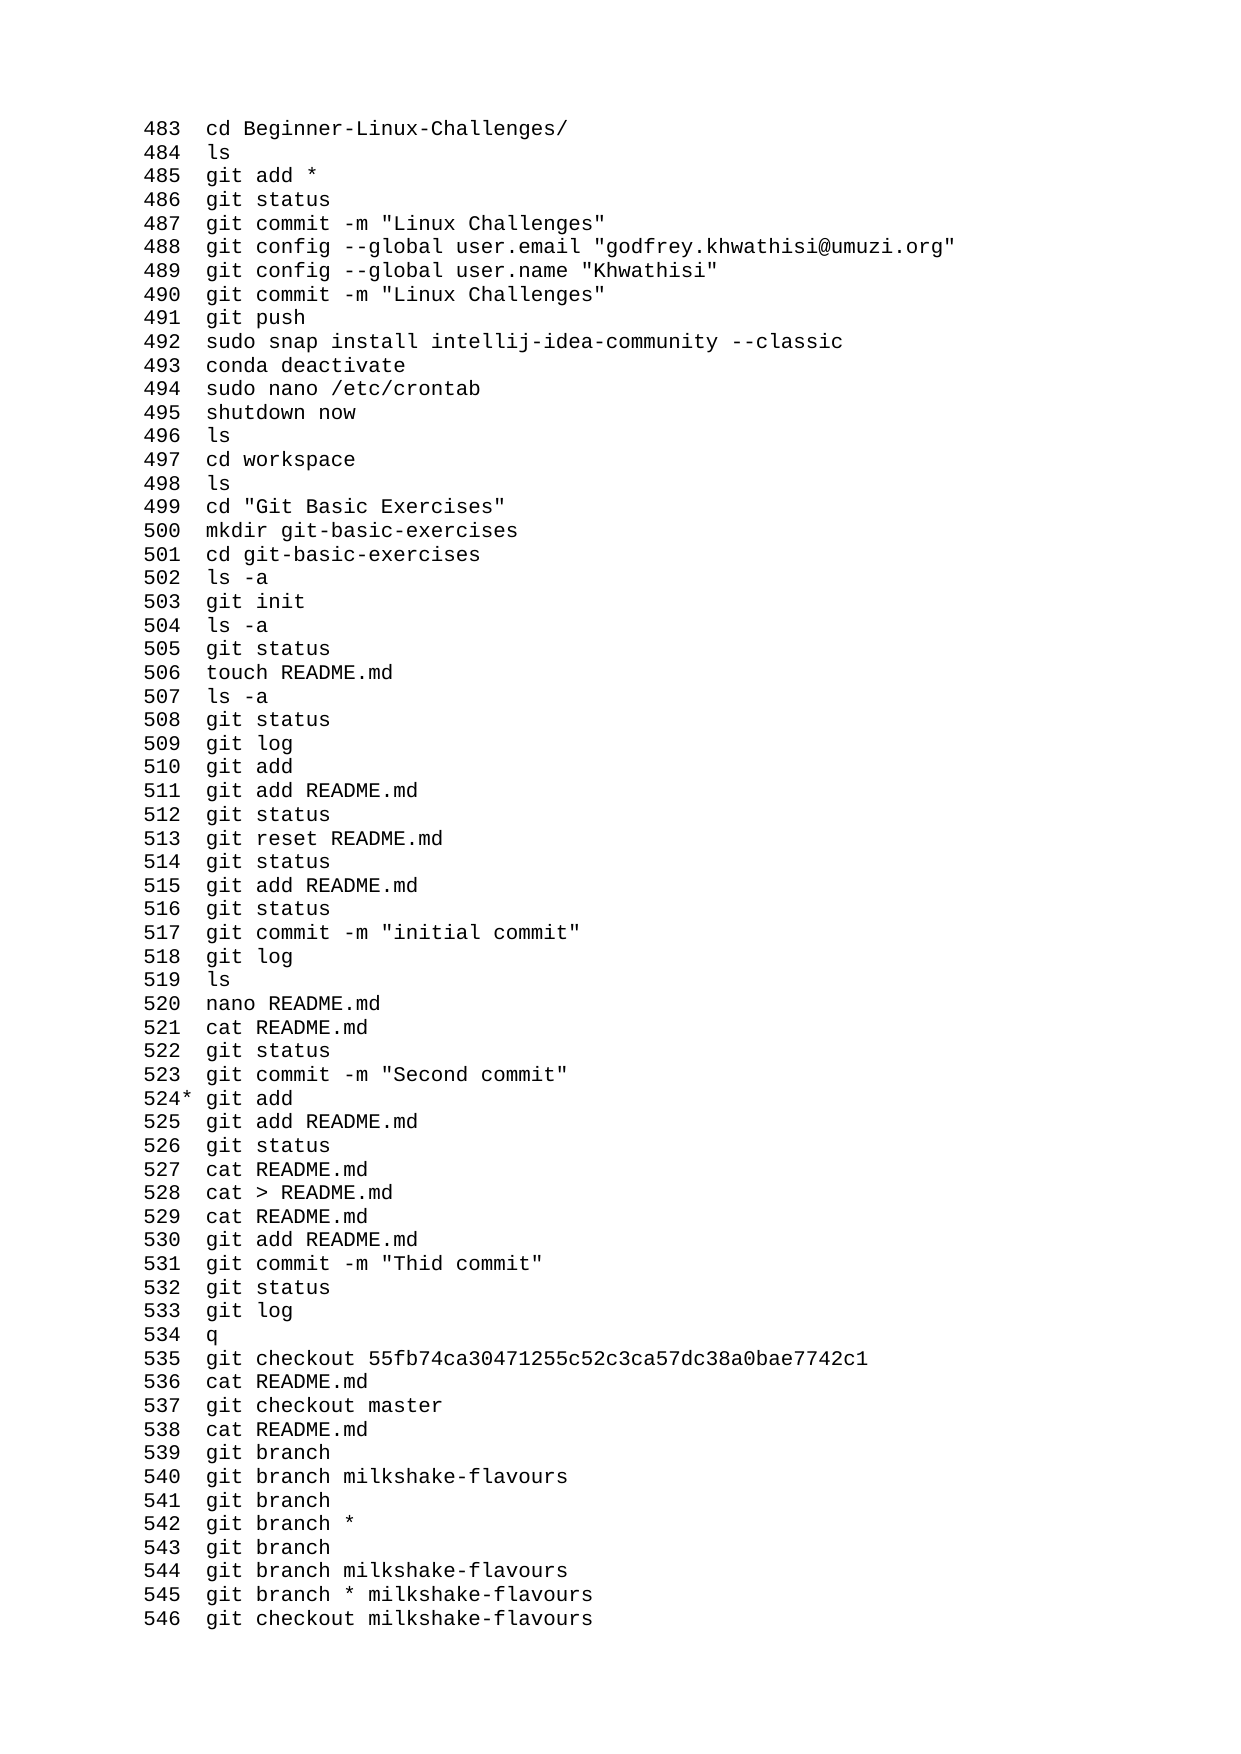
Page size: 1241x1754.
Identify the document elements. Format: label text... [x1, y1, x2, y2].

text 487 git commit -m "Linux Challenges" [118, 213, 1122, 236]
text 525 git add README.md [118, 1111, 1122, 1135]
text 494 sudo nano /etc/crontab [118, 378, 1122, 402]
text 505 git status [118, 638, 1122, 662]
text 507 ls -a [118, 686, 1122, 709]
text 493 conda deactivate [118, 354, 1122, 378]
text 546 git checkout milkshake-flavours [118, 1608, 1122, 1631]
text 513 git reset README.md [118, 827, 1122, 851]
text 496 ls [118, 426, 1122, 449]
text 520 nano README.md [118, 993, 1122, 1017]
text 535 git checkout 55fb74ca30471255c52c3ca57dc38a0bae7742c1 [118, 1348, 1122, 1371]
text 536 cat README.md [118, 1371, 1122, 1395]
text 502 ls -a [118, 567, 1122, 591]
text 524* git add [118, 1088, 1122, 1111]
text 492 sudo snap install intellij-idea-community --classic [118, 331, 1122, 354]
text 538 cat README.md [118, 1419, 1122, 1442]
text 511 git add README.md [118, 780, 1122, 804]
text 516 git status [118, 898, 1122, 922]
text 515 git add README.md [118, 875, 1122, 898]
text 521 cat README.md [118, 1017, 1122, 1040]
text 530 git add README.md [118, 1229, 1122, 1253]
text 517 git commit -m "initial commit" [118, 922, 1122, 946]
text 501 cd git-basic-exercises [118, 544, 1122, 567]
text 484 ls [118, 142, 1122, 165]
text 522 git status [118, 1040, 1122, 1064]
text 508 git status [118, 709, 1122, 733]
text 514 git status [118, 851, 1122, 875]
text 526 git status [118, 1135, 1122, 1158]
text 532 git status [118, 1277, 1122, 1300]
text 512 git status [118, 804, 1122, 827]
text 531 git commit -m "Thid commit" [118, 1253, 1122, 1277]
text 500 mkdir git-basic-exercises [118, 520, 1122, 544]
text 495 shutdown now [118, 402, 1122, 426]
text 534 q [118, 1324, 1122, 1348]
text 504 ls -a [118, 615, 1122, 638]
text 541 git branch [118, 1489, 1122, 1513]
text 542 git branch * [118, 1513, 1122, 1537]
text 483 cd Beginner-Linux-Challenges/ [118, 118, 1122, 142]
text 528 cat > README.md [118, 1182, 1122, 1206]
text 523 git commit -m "Second commit" [118, 1064, 1122, 1088]
text 543 git branch [118, 1537, 1122, 1561]
text 486 git status [118, 189, 1122, 213]
text 529 cat README.md [118, 1206, 1122, 1229]
text 544 git branch milkshake-flavours [118, 1561, 1122, 1584]
text 491 git push [118, 307, 1122, 331]
text 527 cat README.md [118, 1158, 1122, 1182]
text 503 git init [118, 591, 1122, 615]
text 510 git add [118, 757, 1122, 780]
text 506 touch README.md [118, 662, 1122, 686]
text 518 git log [118, 946, 1122, 969]
text 485 git add * [118, 165, 1122, 189]
text 545 git branch * milkshake-flavours [118, 1584, 1122, 1608]
text 537 git checkout master [118, 1395, 1122, 1419]
text 509 git log [118, 733, 1122, 757]
text 533 git log [118, 1300, 1122, 1324]
text 539 git branch [118, 1442, 1122, 1466]
text 498 ls [118, 473, 1122, 496]
text 490 git commit -m "Linux Challenges" [118, 284, 1122, 307]
text 499 cd "Git Basic Exercises" [118, 496, 1122, 520]
text 489 git config --global user.name "Khwathisi" [118, 260, 1122, 284]
text 540 git branch milkshake-flavours [118, 1466, 1122, 1489]
text 488 git config --global user.email "godfrey.khwathisi@umuzi.org" [118, 236, 1122, 260]
text 519 ls [118, 969, 1122, 993]
text 497 cd workspace [118, 449, 1122, 473]
